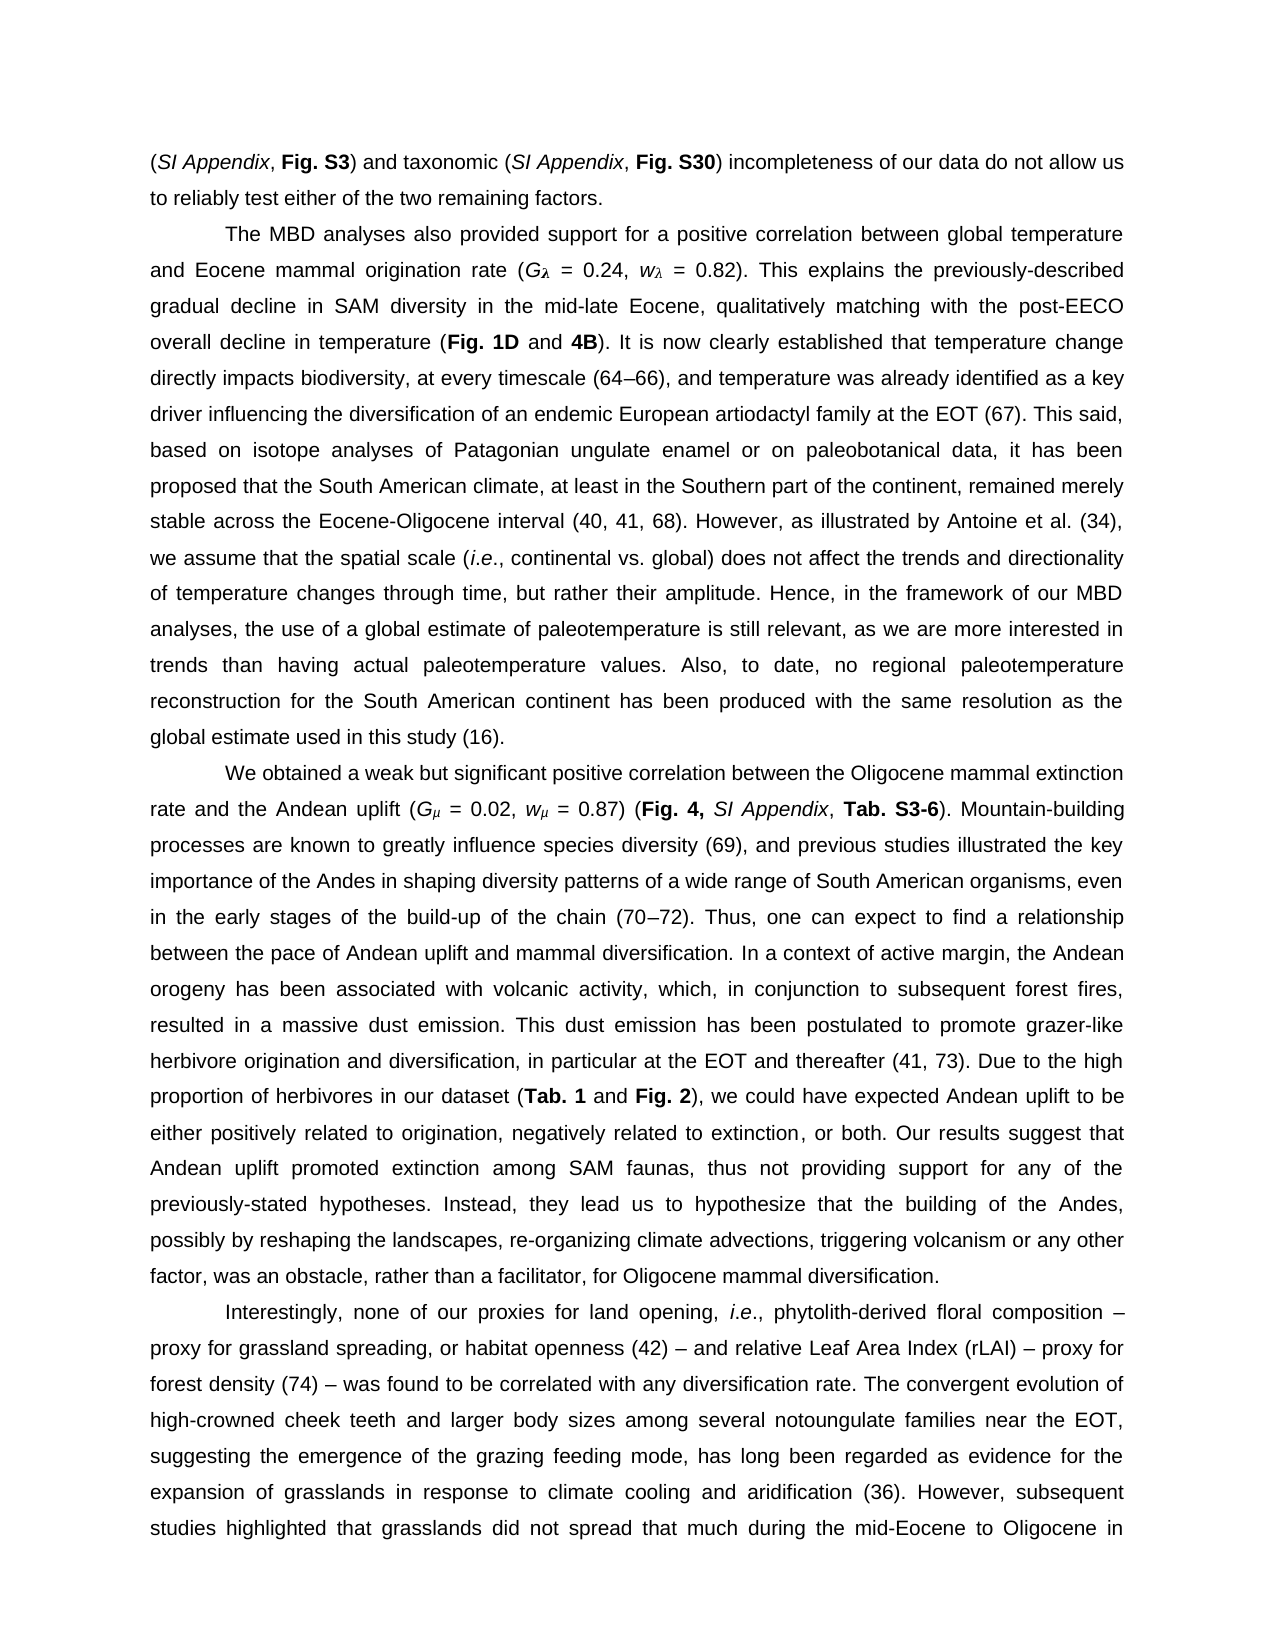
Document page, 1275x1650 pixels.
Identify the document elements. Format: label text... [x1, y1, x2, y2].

text Interestingly, none of our proxies for land opening, i.e., phytolith-derived floral composition – proxy for grassland spreading, or habitat openness (42) – and relative Leaf Area Index (rLAI) – proxy for forest density (74) – was found to be correlated with any diversification rate. The convergent evolution of high-crowned cheek teeth and larger body sizes among several notoungulate families near the EOT, suggesting the emergence of the grazing feeding mode, has long been regarded as evidence for the expansion of grasslands in response to climate cooling and aridification (36). However, subsequent studies highlighted that grasslands did not spread that much during the mid-Eocene to Oligocene in [150, 1300, 1125, 1539]
text (SI Appendix, Fig. S3) and taxonomic (SI Appendix, Fig. S30) incompleteness of our data do not allow us to reliably test either of the two remaining factors. [150, 150, 1125, 210]
text The MBD analyses also provided support for a positive correlation between global temperature and Eocene mammal origination rate (G𝝀 = 0.24, w𝜆 = 0.82). This explains the previously-described gradual decline in SAM diversity in the mid-late Eocene, qualitatively matching with the post-EECO overall decline in temperature (Fig. 1D and 4B). It is now clearly established that temperature change directly impacts biodiversity, at every timescale (64–66), and temperature was already identified as a key driver influencing the diversification of an endemic European artiodactyl family at the EOT (67). This said, based on isotope analyses of Patagonian ungulate enamel or on paleobotanical data, it has been proposed that the South American climate, at least in the Southern part of the continent, remained merely stable across the Eocene-Oligocene interval (40, 41, 68). However, as illustrated by Antoine et al. (34), we assume that the spatial scale (i.e., continental vs. global) does not affect the trends and directionality of temperature changes through time, but rather their amplitude. Hence, in the framework of our MBD analyses, the use of a global estimate of paleotemperature is still relevant, as we are more interested in trends than having actual paleotemperature values. Also, to date, no regional paleotemperature reconstruction for the South American continent has been produced with the same resolution as the global estimate used in this study (16). [150, 222, 1125, 749]
text We obtained a weak but significant positive correlation between the Oligocene mammal extinction rate and the Andean uplift (Gµ = 0.02, wµ = 0.87) (Fig. 4, SI Appendix, Tab. S3-6). Mountain-building processes are known to greatly influence species diversity (69), and previous studies illustrated the key importance of the Andes in shaping diversity patterns of a wide range of South American organisms, even in the early stages of the build-up of the chain (70–72). Thus, one can expect to find a relationship between the pace of Andean uplift and mammal diversification. In a context of active margin, the Andean orogeny has been associated with volcanic activity, which, in conjunction to subsequent forest fires, resulted in a massive dust emission. This dust emission has been postulated to promote grazer-like herbivore origination and diversification, in particular at the EOT and thereafter (41, 73). Due to the high proportion of herbivores in our dataset (Tab. 1 and Fig. 2), we could have expected Andean uplift to be either positively related to origination, negatively related to extinction, or both. Our results suggest that Andean uplift promoted extinction among SAM faunas, thus not providing support for any of the previously-stated hypotheses. Instead, they lead us to hypothesize that the building of the Andes, possibly by reshaping the landscapes, re-organizing climate advections, triggering volcanism or any other factor, was an obstacle, rather than a facilitator, for Oligocene mammal diversification. [150, 761, 1125, 1288]
